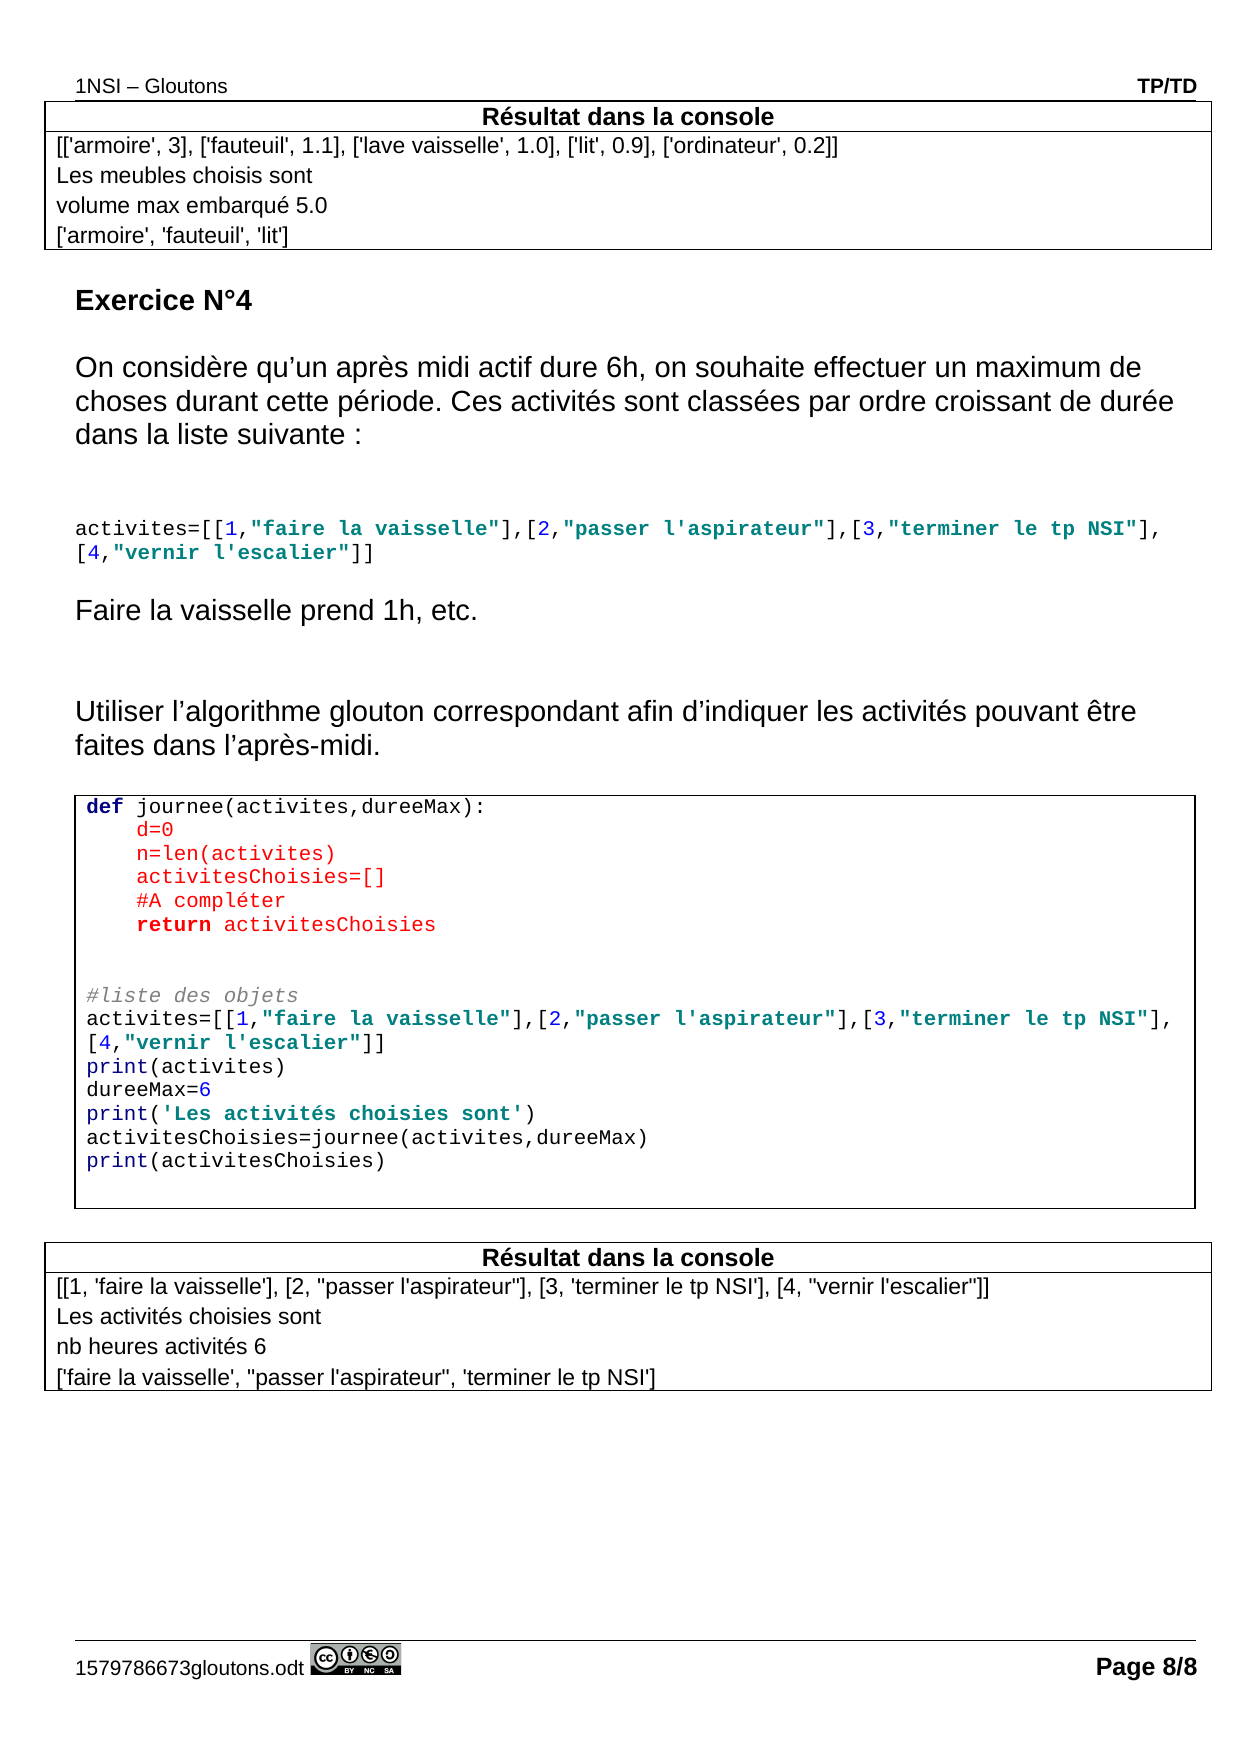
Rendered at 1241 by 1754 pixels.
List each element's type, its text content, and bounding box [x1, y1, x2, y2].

picture [310, 1643, 402, 1675]
text On considère qu’un après midi actif dure 6h, on souhaite effectuer un maximum de choses durant cette période. Ces activités sont classées par ordre croissant de durée dans la liste suivante : [75, 350, 1196, 451]
table_header Résultat dans la console [46, 102, 1211, 131]
text Exercice N°4 [75, 283, 1196, 317]
text Utiliser l’algorithme glouton correspondant afin d’indiquer les activités pouvant être faites dans l’après-midi. [75, 694, 1196, 761]
text Faire la vaisselle prend 1h, etc. [75, 593, 1196, 627]
table_cell [[1, 'faire la vaisselle'], [2, "passer l'aspirateur"], [3, 'terminer le tp NSI'], [4, "vernir l'escalier"]] Les activités choisies sont nb heures activités 6 ['faire la vaisselle', "passer l'aspirateur", 'terminer le tp NSI'] [46, 1273, 1211, 1390]
text activites=[[1,"faire la vaisselle"],[2,"passer l'aspirateur"],[3,"terminer le tp NSI"],[4,"vernir l'escalier"]] [75, 518, 1196, 593]
table_header Résultat dans la console [46, 1243, 1211, 1272]
table_cell [['armoire', 3], ['fauteuil', 1.1], ['lave vaisselle', 1.0], ['lit', 0.9], ['ordinateur', 0.2]] Les meubles choisis sont volume max embarqué 5.0 ['armoire', 'fauteuil', 'lit'] [46, 132, 1211, 249]
table_header def journee(activites,dureeMax): d=0 n=len(activites) activitesChoisies=[] #A compléter return activitesChoisies #liste des objets activites=[[1,"faire la vaisselle"],[2,"passer l'aspirateur"],[3,"terminer le tp NSI"],[4,"vernir l'escalier"]] print(activites) dureeMax=6 print('Les activités choisies sont') activitesChoisies=journee(activites,dureeMax) print(activitesChoisies) [76, 796, 1194, 1207]
